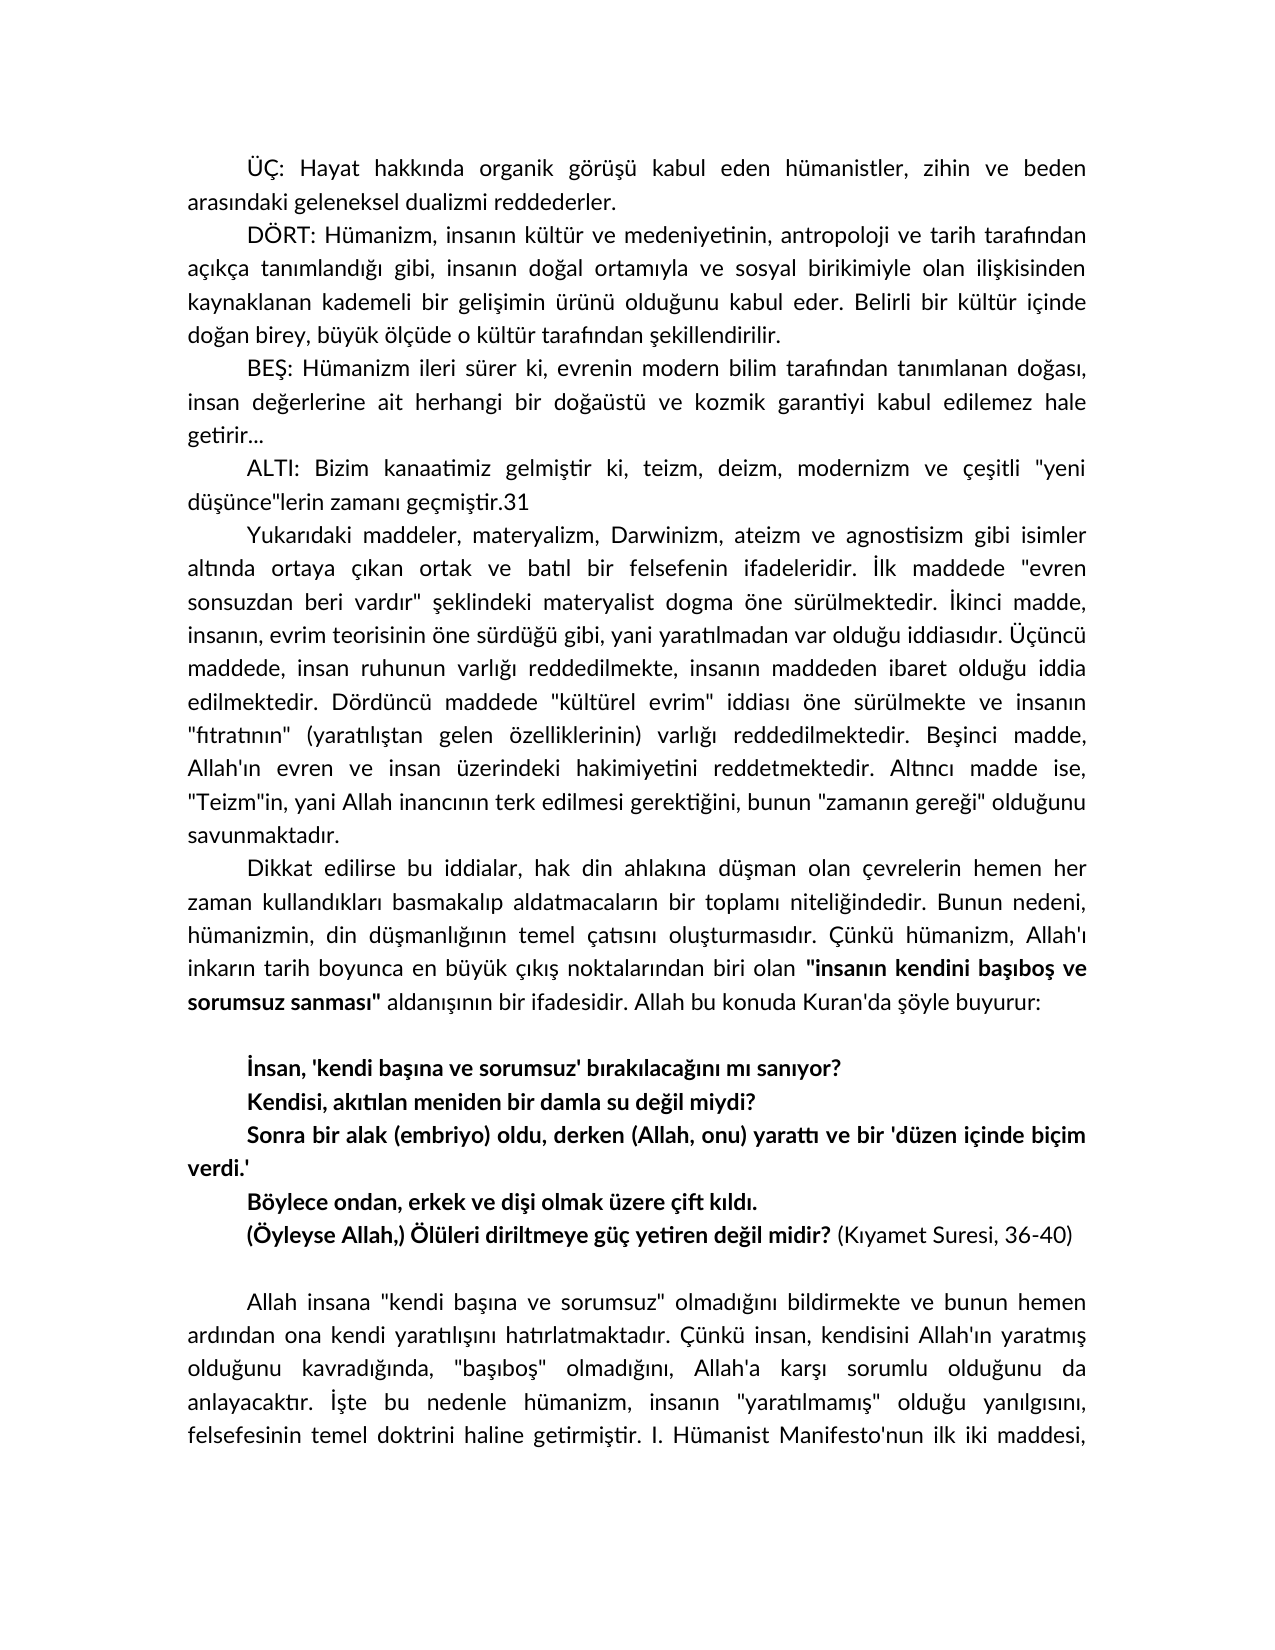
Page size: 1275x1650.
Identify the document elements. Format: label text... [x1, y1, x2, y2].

text Dikkat edilirse bu iddialar, hak din ahlakına düşman olan çevrelerin hemen her zaman kullandıkları basmakalıp aldatmacaların bir toplamı niteliğindedir. Bunun nedeni, hümanizmin, din düşmanlığının temel çatısını oluşturmasıdır. Çünkü hümanizm, Allah'ı inkarın tarih boyunca en büyük çıkış noktalarından biri olan "insanın kendini başıboş ve sorumsuz sanması" aldanışının bir ifadesidir. Allah bu konuda Kuran'da şöyle buyurur: [187, 850, 1087, 1017]
text ALTI: Bizim kanaatimiz gelmiştir ki, teizm, deizm, modernizm ve çeşitli "yeni düşünce"lerin zamanı geçmiştir.31 [187, 450, 1087, 517]
text Kendisi, akıtılan meniden bir damla su değil miydi? [187, 1083, 1087, 1117]
text DÖRT: Hümanizm, insanın kültür ve medeniyetinin, antropoloji ve tarih tarafından açıkça tanımlandığı gibi, insanın doğal ortamıyla ve sosyal birikimiyle olan ilişkisinden kaynaklanan kademeli bir gelişimin ürünü olduğunu kabul eder. Belirli bir kültür içinde doğan birey, büyük ölçüde o kültür tarafından şekillendirilir. [187, 217, 1087, 350]
text İnsan, 'kendi başına ve sorumsuz' bırakılacağını mı sanıyor? [187, 1050, 1087, 1083]
text Böylece ondan, erkek ve dişi olmak üzere çift kıldı. [187, 1183, 1087, 1217]
text (Öyleyse Allah,) Ölüleri diriltmeye güç yetiren değil midir? (Kıyamet Suresi, 36-40) [187, 1217, 1087, 1250]
text Allah insana "kendi başına ve sorumsuz" olmadığını bildirmekte ve bunun hemen ardından ona kendi yaratılışını hatırlatmaktadır. Çünkü insan, kendisini Allah'ın yaratmış olduğunu kavradığında, "başıboş" olmadığını, Allah'a karşı sorumlu olduğunu da anlayacaktır. İşte bu nedenle hümanizm, insanın "yaratılmamış" olduğu yanılgısını, felsefesinin temel doktrini haline getirmiştir. I. Hümanist Manifesto'nun ilk iki maddesi, [187, 1283, 1087, 1450]
text Sonra bir alak (embriyo) oldu, derken (Allah, onu) yarattı ve bir 'düzen içinde biçim verdi.' [187, 1117, 1087, 1183]
text ÜÇ: Hayat hakkında organik görüşü kabul eden hümanistler, zihin ve beden arasındaki geleneksel dualizmi reddederler. [187, 150, 1087, 217]
text BEŞ: Hümanizm ileri sürer ki, evrenin modern bilim tarafından tanımlanan doğası, insan değerlerine ait herhangi bir doğaüstü ve kozmik garantiyi kabul edilemez hale getirir... [187, 350, 1087, 450]
text Yukarıdaki maddeler, materyalizm, Darwinizm, ateizm ve agnostisizm gibi isimler altında ortaya çıkan ortak ve batıl bir felsefenin ifadeleridir. İlk maddede "evren sonsuzdan beri vardır" şeklindeki materyalist dogma öne sürülmektedir. İkinci madde, insanın, evrim teorisinin öne sürdüğü gibi, yani yaratılmadan var olduğu iddiasıdır. Üçüncü maddede, insan ruhunun varlığı reddedilmekte, insanın maddeden ibaret olduğu iddia edilmektedir. Dördüncü maddede "kültürel evrim" iddiası öne sürülmekte ve insanın "fıtratının" (yaratılıştan gelen özelliklerinin) varlığı reddedilmektedir. Beşinci madde, Allah'ın evren ve insan üzerindeki hakimiyetini reddetmektedir. Altıncı madde ise, "Teizm"in, yani Allah inancının terk edilmesi gerektiğini, bunun "zamanın gereği" olduğunu savunmaktadır. [187, 517, 1087, 850]
